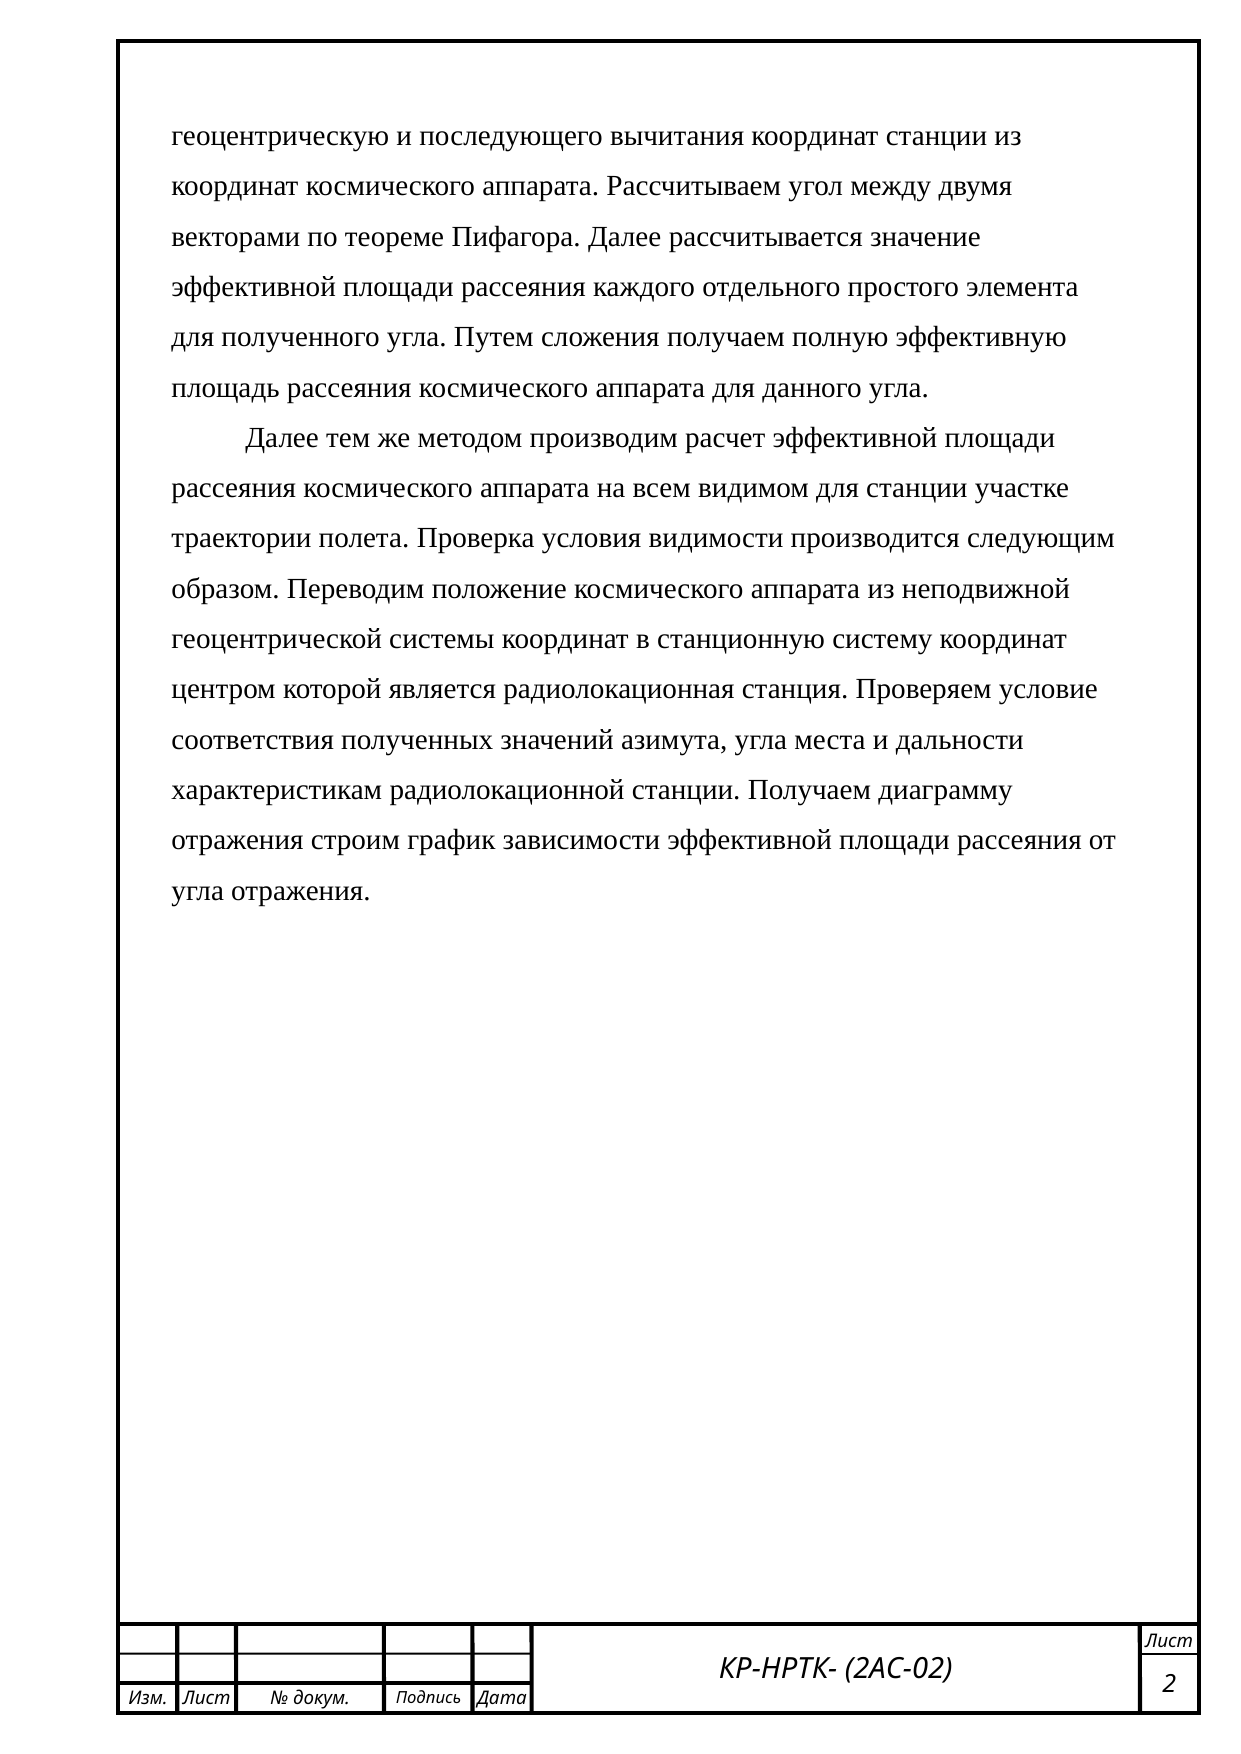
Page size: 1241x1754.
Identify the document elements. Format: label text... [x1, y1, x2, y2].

text Далее тем же методом производим расчет эффективной площади рассеяния космического аппарата на всем видимом для станции участке траектории полета. Проверка условия видимости производится следующим образом. Переводим положение космического аппарата из неподвижной геоцентрической системы координат в станционную систему координат центром которой является радиолокационная станция. Проверяем условие соответствия полученных значений азимута, угла места и дальности характеристикам радиолокационной станции. Получаем диаграмму отражения строим график зависимости эффективной площади рассеяния от угла отражения. [171, 420, 1122, 906]
text геоцентрическую и последующего вычитания координат станции из координат космического аппарата. Рассчитываем угол между двумя векторами по теореме Пифагора. Далее рассчитывается значение эффективной площади рассеяния каждого отдельного простого элемента для полученного угла. Путем сложения получаем полную эффективную площадь рассеяния космического аппарата для данного угла. [171, 118, 1122, 403]
